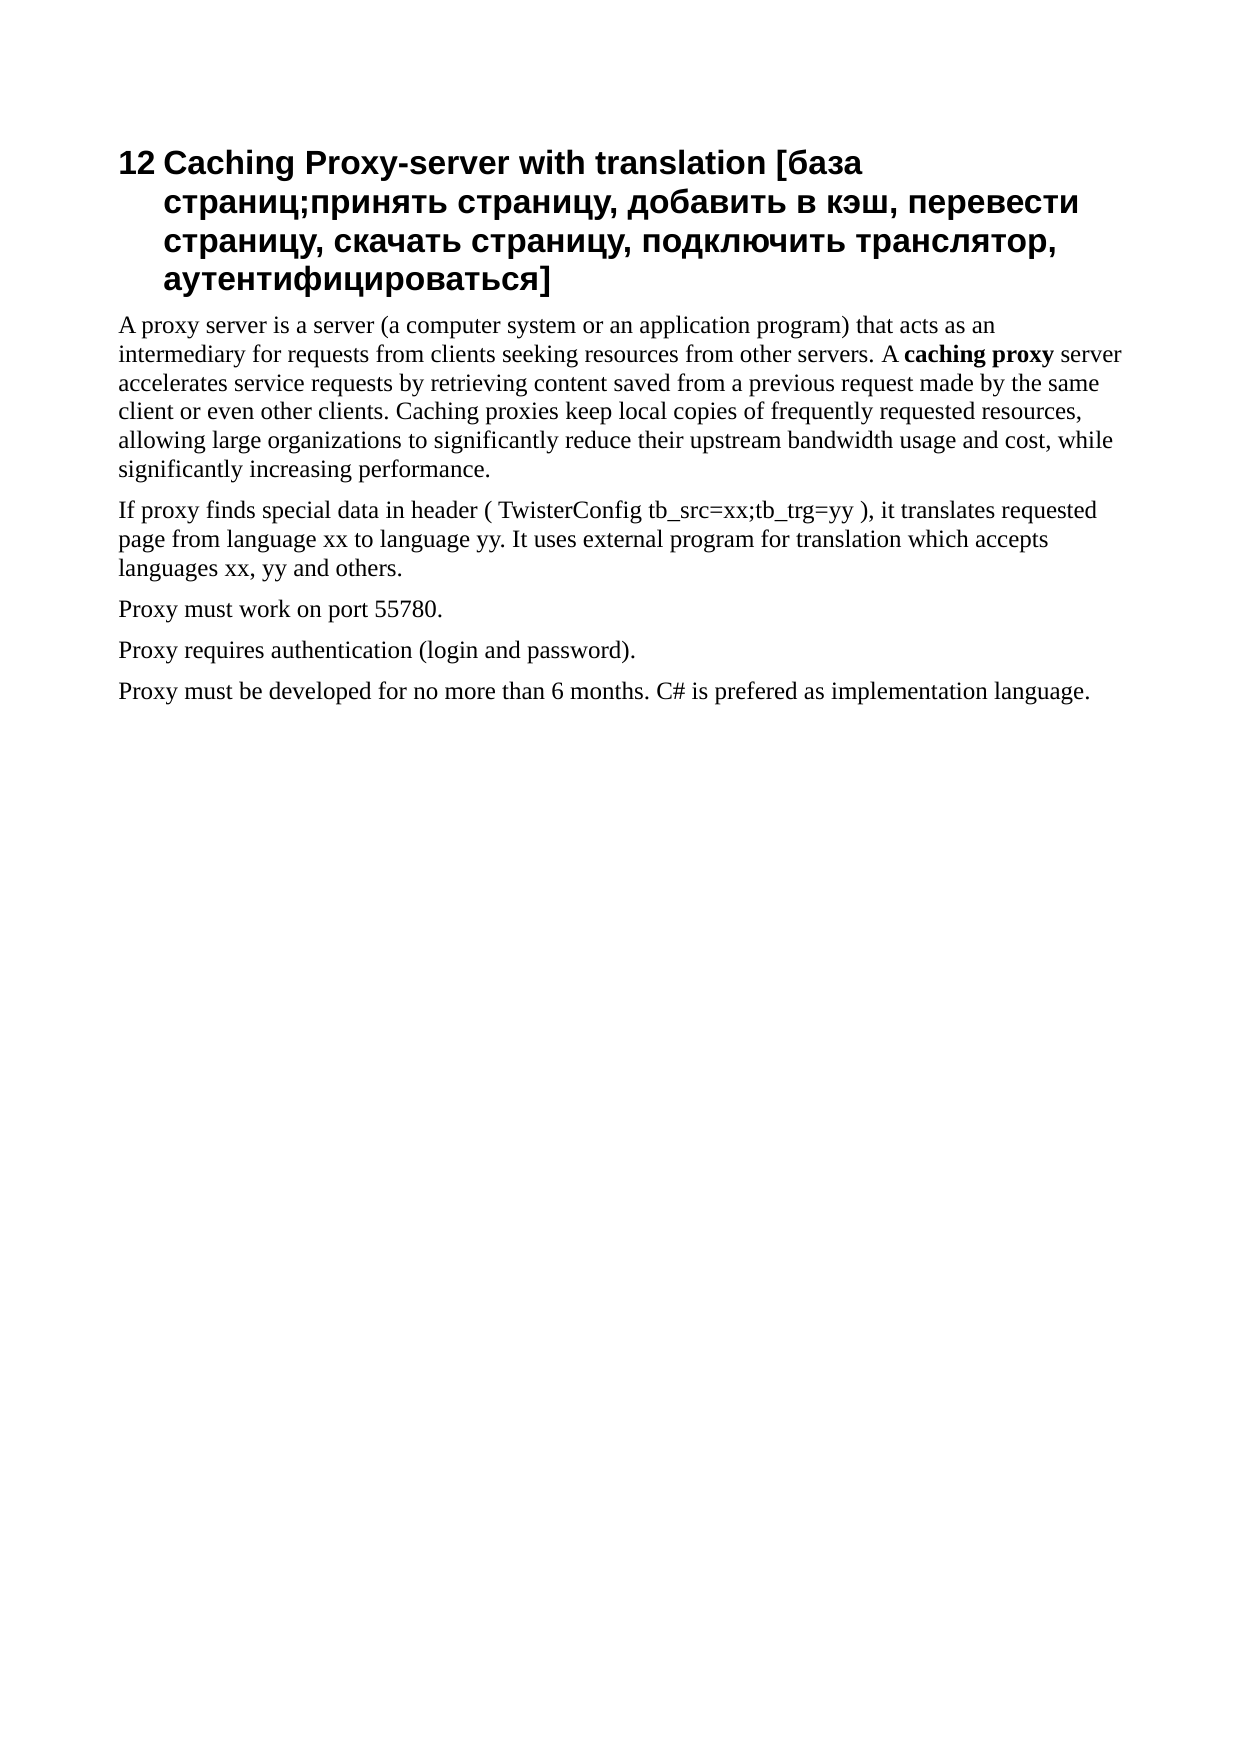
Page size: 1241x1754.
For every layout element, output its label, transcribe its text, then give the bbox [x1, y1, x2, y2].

text A proxy server is a server (a computer system or an application program) that acts as an intermediary for requests from clients seeking resources from other servers. A caching proxy server accelerates service requests by retrieving content saved from a previous request made by the same client or even other clients. Caching proxies keep local copies of frequently requested resources, allowing large organizations to significantly reduce their upstream bandwidth usage and cost, while significantly increasing performance. [118, 310, 1122, 483]
text Proxy must work on port 55780. [118, 594, 1122, 623]
text Proxy must be developed for no more than 6 months. C# is prefered as implementation language. [118, 676, 1122, 705]
text Proxy requires authentication (login and password). [118, 635, 1122, 664]
subtitle Caching Proxy-server with translation [база страниц;принять страницу, добавить в кэш, перевести страницу, скачать страницу, подключить транслятор, аутентифицироваться] [118, 143, 1122, 298]
text If proxy finds special data in header ( TwisterConfig tb_src=xx;tb_trg=yy ), it translates requested page from language xx to language yy. It uses external program for translation which accepts languages xx, yy and others. [118, 495, 1122, 581]
